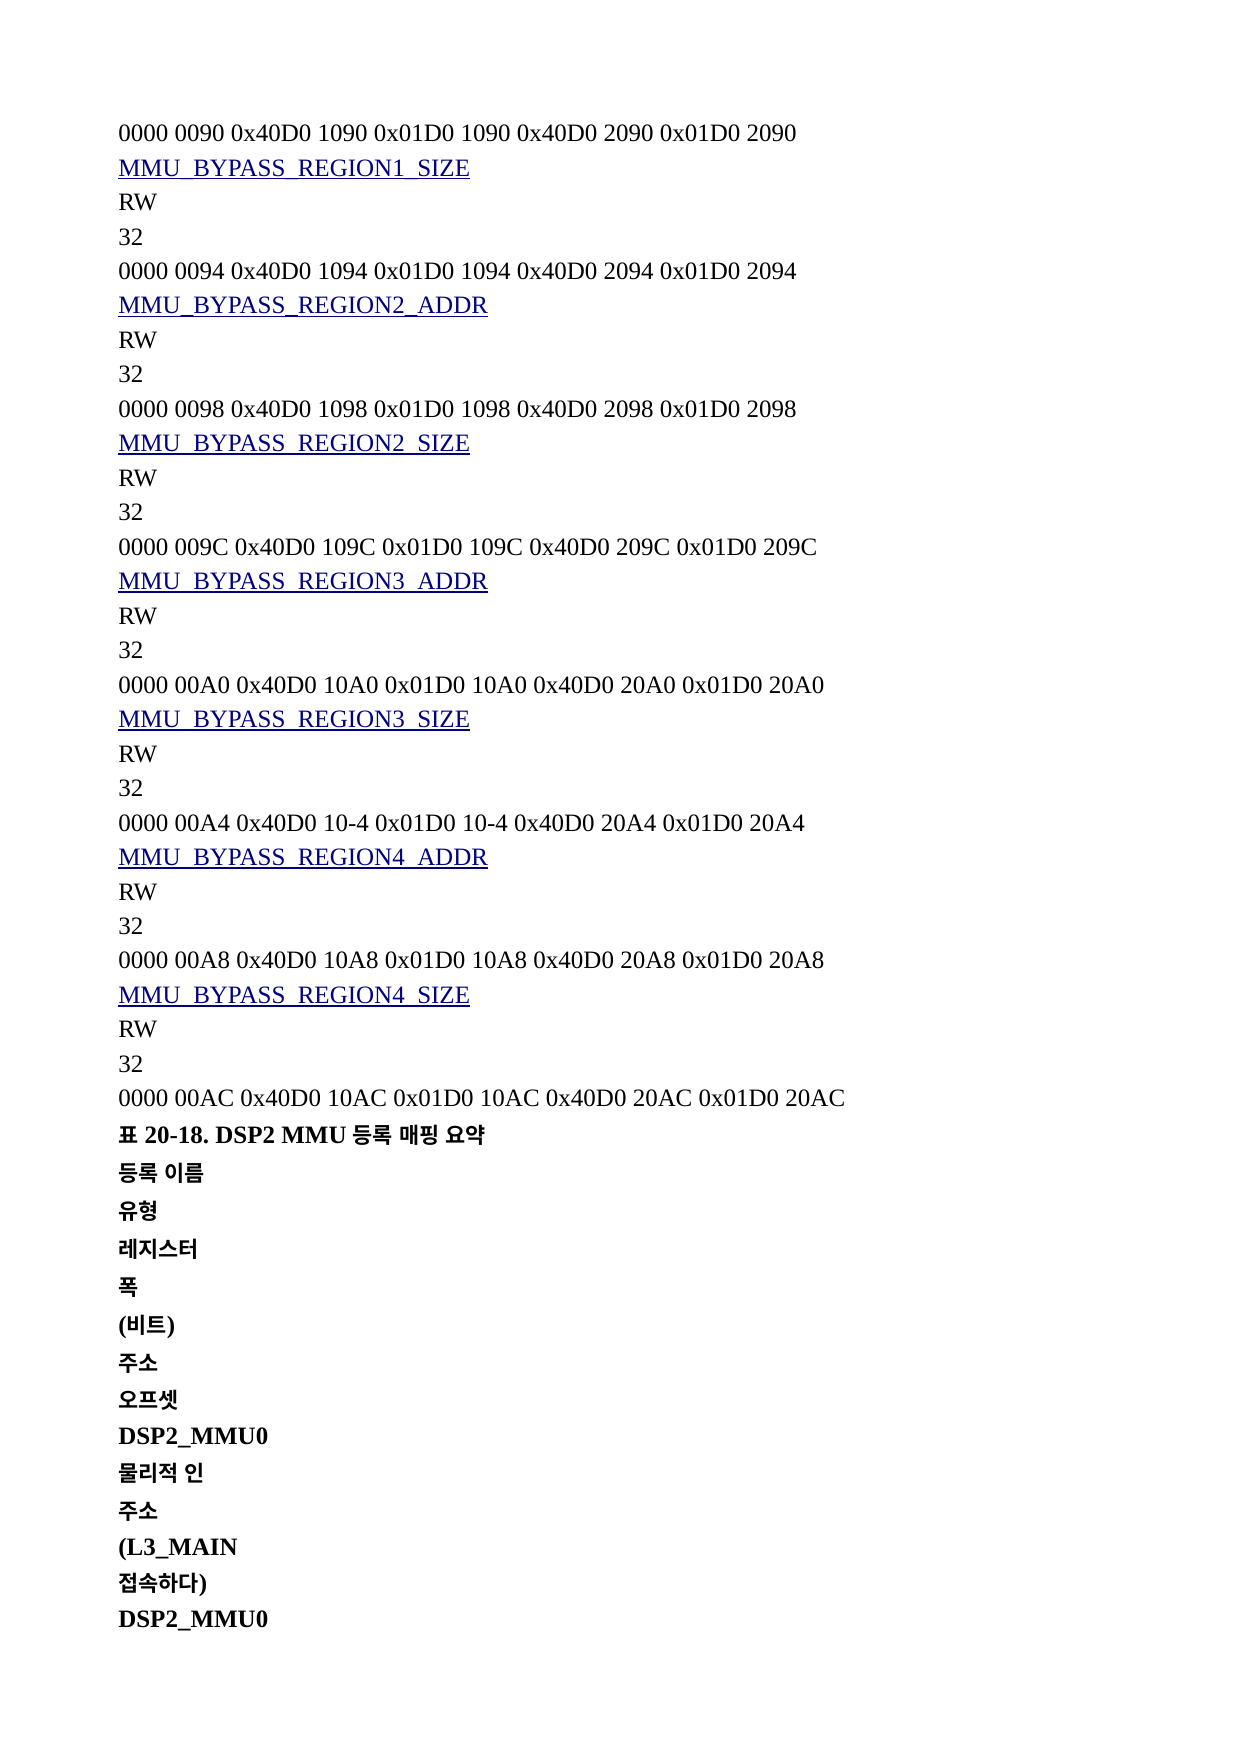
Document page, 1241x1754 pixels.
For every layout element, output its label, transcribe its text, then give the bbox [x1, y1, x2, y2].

text RW [118, 187, 1122, 216]
text RW [118, 325, 1122, 354]
text MMU_BYPASS_REGION2_SIZE [118, 428, 1122, 457]
text 주소 [118, 1346, 1122, 1377]
text 32 [118, 911, 1122, 940]
text MMU_BYPASS_REGION4_SIZE [118, 980, 1122, 1009]
text 0000 00A0 0x40D0 10A0 0x01D0 10A0 0x40D0 20A0 0x01D0 20A0 [118, 670, 1122, 698]
text 접속하다) [118, 1566, 1122, 1598]
text 폭 [118, 1270, 1122, 1301]
text 32 [118, 773, 1122, 802]
text DSP2_MMU0 [118, 1604, 1122, 1633]
text 물리적 인 [118, 1456, 1122, 1487]
text 등록 이름 [118, 1156, 1122, 1188]
text MMU_BYPASS_REGION1_SIZE [118, 153, 1122, 181]
text 0000 0094 0x40D0 1094 0x01D0 1094 0x40D0 2094 0x01D0 2094 [118, 256, 1122, 285]
text 0000 00AC 0x40D0 10AC 0x01D0 10AC 0x40D0 20AC 0x01D0 20AC [118, 1083, 1122, 1112]
text 표 20-18. DSP2 MMU 등록 매핑 요약 [118, 1118, 1122, 1150]
text 주소 [118, 1494, 1122, 1525]
text MMU_BYPASS_REGION2_ADDR [118, 291, 1122, 319]
text RW [118, 601, 1122, 629]
text 32 [118, 635, 1122, 664]
text 32 [118, 497, 1122, 526]
text RW [118, 739, 1122, 767]
text 유형 [118, 1194, 1122, 1226]
text 32 [118, 359, 1122, 388]
text 32 [118, 1049, 1122, 1078]
text (비트) [118, 1308, 1122, 1339]
text RW [118, 877, 1122, 905]
text 32 [118, 222, 1122, 250]
text (L3_MAIN [118, 1532, 1122, 1560]
text 0000 00A8 0x40D0 10A8 0x01D0 10A8 0x40D0 20A8 0x01D0 20A8 [118, 946, 1122, 974]
text RW [118, 463, 1122, 492]
text MMU_BYPASS_REGION4_ADDR [118, 842, 1122, 871]
text 0000 0090 0x40D0 1090 0x01D0 1090 0x40D0 2090 0x01D0 2090 [118, 118, 1122, 147]
text 오프셋 [118, 1383, 1122, 1415]
text DSP2_MMU0 [118, 1421, 1122, 1450]
text 0000 009C 0x40D0 109C 0x01D0 109C 0x40D0 209C 0x01D0 209C [118, 532, 1122, 561]
text 0000 0098 0x40D0 1098 0x01D0 1098 0x40D0 2098 0x01D0 2098 [118, 394, 1122, 423]
text MMU_BYPASS_REGION3_SIZE [118, 704, 1122, 733]
text RW [118, 1014, 1122, 1043]
text 0000 00A4 0x40D0 10-4 0x01D0 10-4 0x40D0 20A4 0x01D0 20A4 [118, 808, 1122, 836]
text MMU_BYPASS_REGION3_ADDR [118, 566, 1122, 595]
text 레지스터 [118, 1232, 1122, 1263]
